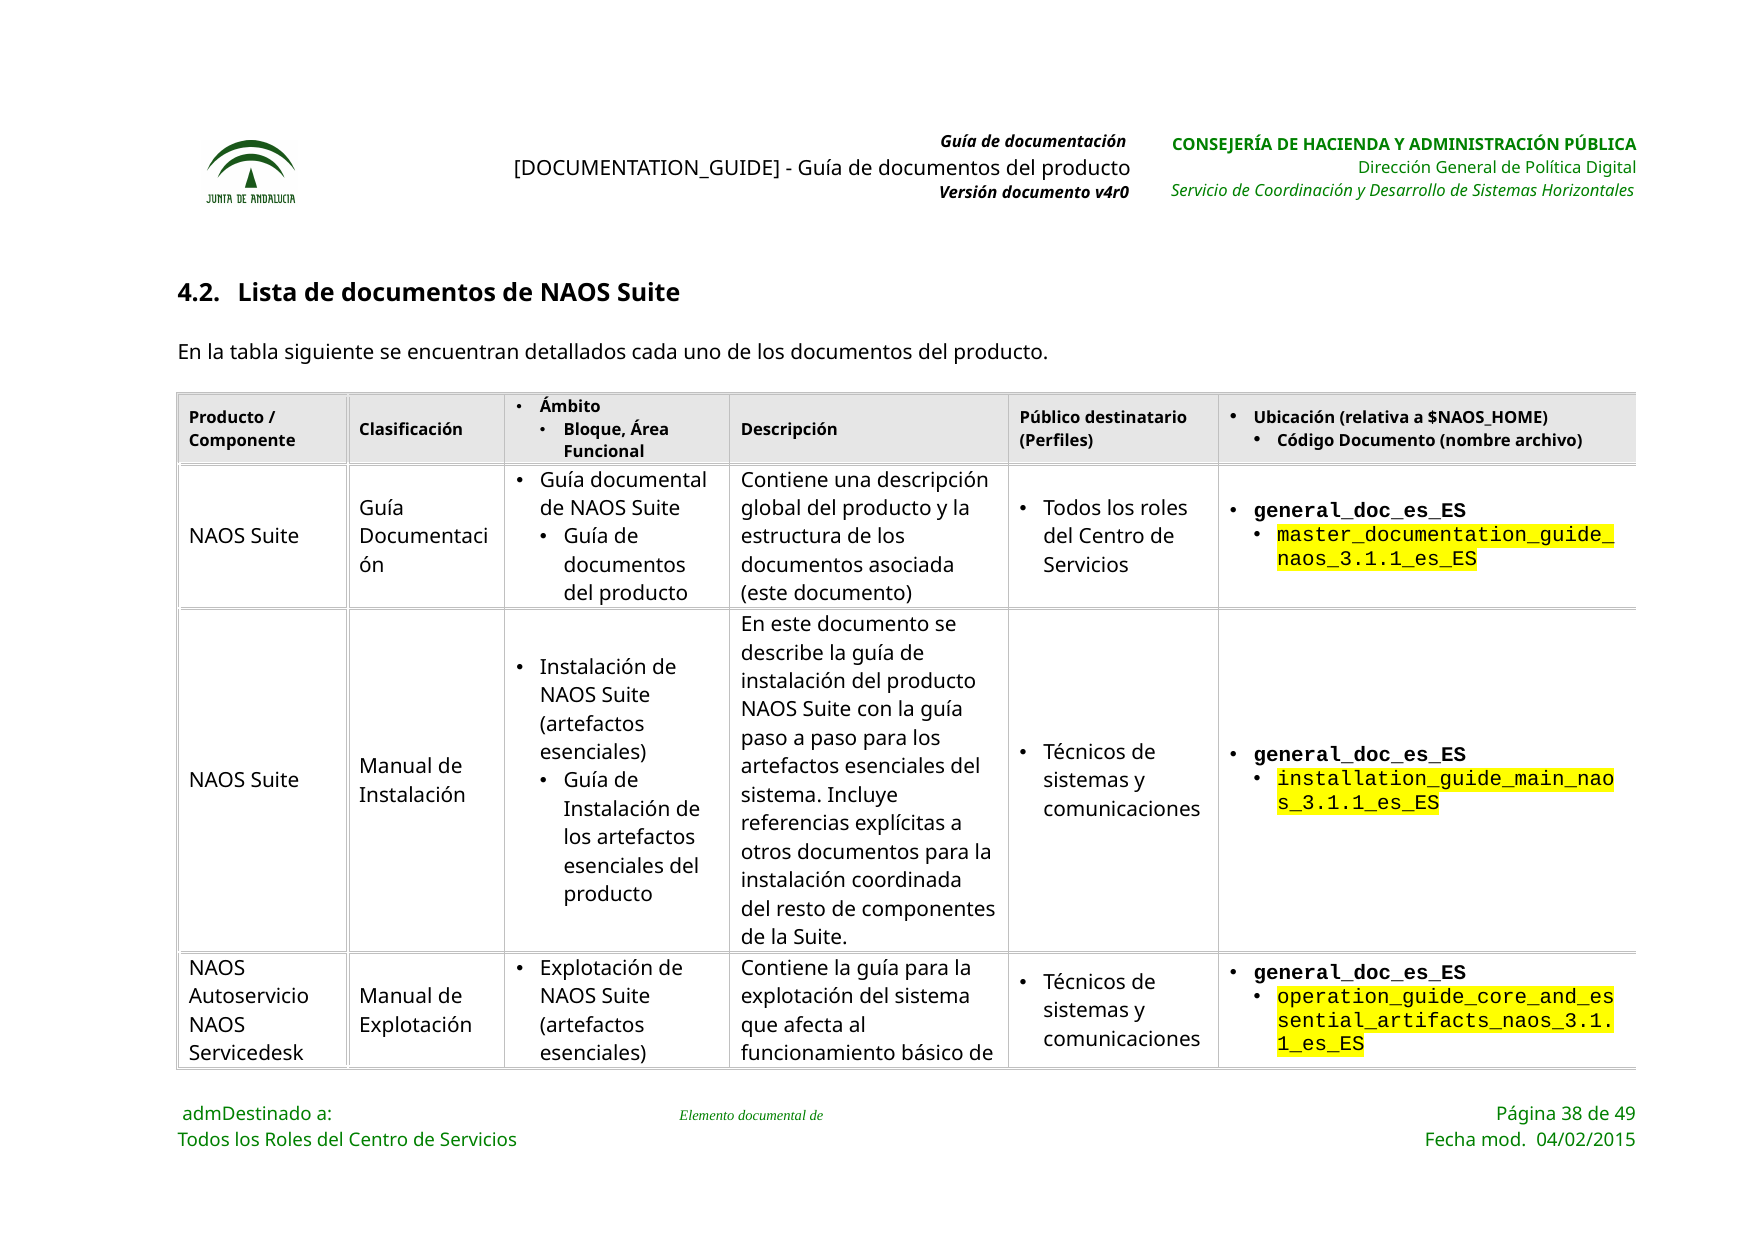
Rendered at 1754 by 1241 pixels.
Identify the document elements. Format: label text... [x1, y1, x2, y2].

table_cell NAOS Autoservicio NAOS Servicedesk [177, 951, 348, 1067]
table_cell Todos los roles del Centro de Servicios [1009, 466, 1218, 607]
table_cell general_doc_es_ES operation_guide_core_and_essential_artifacts_naos_3.1.1_es_ES [1219, 954, 1636, 1067]
table_header Clasificación [348, 395, 504, 462]
subtitle Lista de documentos de NAOS Suite [177, 274, 1636, 308]
table_header Público destinatario (Perfiles) [1009, 395, 1218, 462]
table_header Producto / Componente [177, 393, 348, 462]
table_cell general_doc_es_ES installation_guide_main_naos_3.1.1_es_ES [1219, 610, 1636, 951]
table_cell Manual de Explotación [348, 954, 504, 1067]
table_cell En este documento se describe la guía de instalación del producto NAOS Suite con la guía paso a paso para los artefactos esenciales del sistema. Incluye referencias explícitas a otros documentos para la instalación coordinada del resto de componentes de la Suite. [730, 610, 1008, 951]
table_cell Explotación de NAOS Suite (artefactos esenciales) Guía de Explotación del core y artefactos esenciales NAOS [505, 954, 729, 1067]
table_cell NAOS Suite [177, 607, 348, 951]
table_cell Instalación de NAOS Suite (artefactos esenciales) Guía de Instalación de los artefactos esenciales del producto [505, 610, 729, 951]
picture [201, 140, 298, 207]
table_header Descripción [730, 395, 1008, 462]
table_cell Técnicos de sistemas y comunicaciones [1009, 954, 1218, 1067]
table_header Ámbito Bloque, Área Funcional [505, 395, 729, 462]
text En la tabla siguiente se encuentran detallados cada uno de los documentos del producto. [177, 337, 1636, 365]
table_cell Técnicos de sistemas y comunicaciones [1009, 610, 1218, 951]
table_cell Guía documental de NAOS Suite Guía de documentos del producto [505, 466, 729, 607]
table_header Ubicación (relativa a $NAOS_HOME) Código Documento (nombre archivo) [1219, 395, 1636, 462]
table_cell Contiene la guía para la explotación del sistema que afecta al funcionamiento básico de [730, 954, 1008, 1067]
table_cell NAOS Suite [177, 463, 346, 607]
table_cell Contiene una descripción global del producto y la estructura de los documentos asociada (este documento) [730, 466, 1008, 607]
table_cell general_doc_es_ES master_documentation_guide_naos_3.1.1_es_ES [1219, 466, 1636, 607]
table_cell Manual de Instalación [350, 610, 504, 951]
table_cell Guía Documentación [350, 466, 504, 607]
